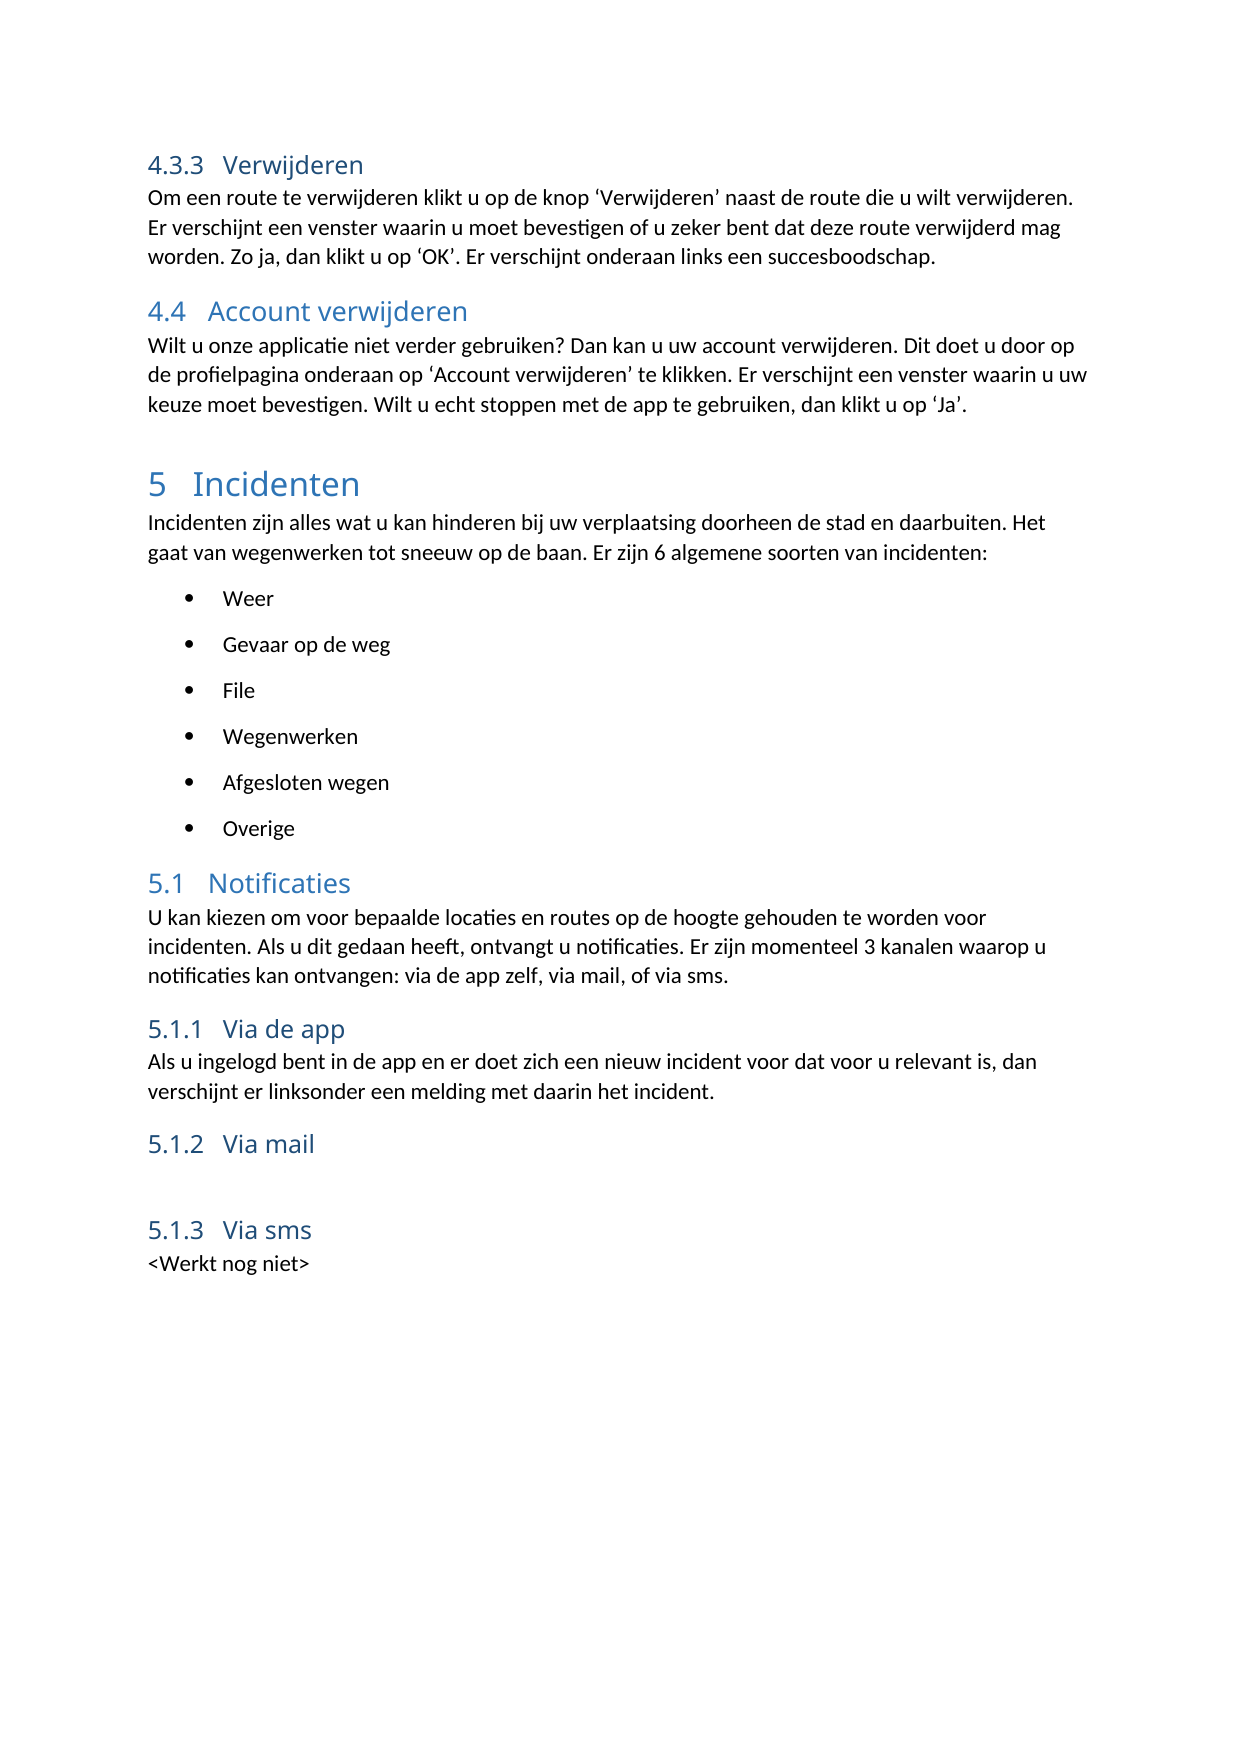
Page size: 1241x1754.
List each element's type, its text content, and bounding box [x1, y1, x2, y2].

subtitle Via sms [148, 1213, 1093, 1247]
list Wegenwerken [185, 722, 1093, 750]
subtitle Account verwijderen [148, 292, 1093, 329]
subtitle Verwijderen [148, 148, 1093, 182]
list Weer [185, 584, 1093, 612]
text U kan kiezen om voor bepaalde locaties en routes op de hoogte gehouden te worden voor incidenten. Als u dit gedaan heeft, ontvangt u notificaties. Er zijn momenteel 3 kanalen waarop u notificaties kan ontvangen: via de app zelf, via mail, of via sms. [148, 903, 1093, 989]
text <Werkt nog niet> [148, 1249, 1093, 1277]
list File [185, 676, 1093, 704]
subtitle Notificaties [148, 864, 1093, 901]
text Wilt u onze applicatie niet verder gebruiken? Dan kan u uw account verwijderen. Dit doet u door op de profielpagina onderaan op ‘Account verwijderen’ te klikken. Er verschijnt een venster waarin u uw keuze moet bevestigen. Wilt u echt stoppen met de app te gebruiken, dan klikt u op ‘Ja’. [148, 331, 1093, 418]
list Afgesloten wegen [185, 768, 1093, 796]
text Incidenten zijn alles wat u kan hinderen bij uw verplaatsing doorheen de stad en daarbuiten. Het gaat van wegenwerken tot sneeuw op de baan. Er zijn 6 algemene soorten van incidenten: [148, 508, 1093, 566]
list Overige [185, 814, 1093, 842]
list Gevaar op de weg [185, 630, 1093, 658]
subtitle Via de app [148, 1012, 1093, 1046]
subtitle Via mail [148, 1127, 1093, 1161]
text Als u ingelogd bent in de app en er doet zich een nieuw incident voor dat voor u relevant is, dan verschijnt er linksonder een melding met daarin het incident. [148, 1047, 1093, 1105]
text Om een route te verwijderen klikt u op de knop ‘Verwijderen’ naast de route die u wilt verwijderen. Er verschijnt een venster waarin u moet bevestigen of u zeker bent dat deze route verwijderd mag worden. Zo ja, dan klikt u op ‘OK’. Er verschijnt onderaan links een succesboodschap. [148, 183, 1093, 270]
subtitle Incidenten [148, 461, 1093, 506]
